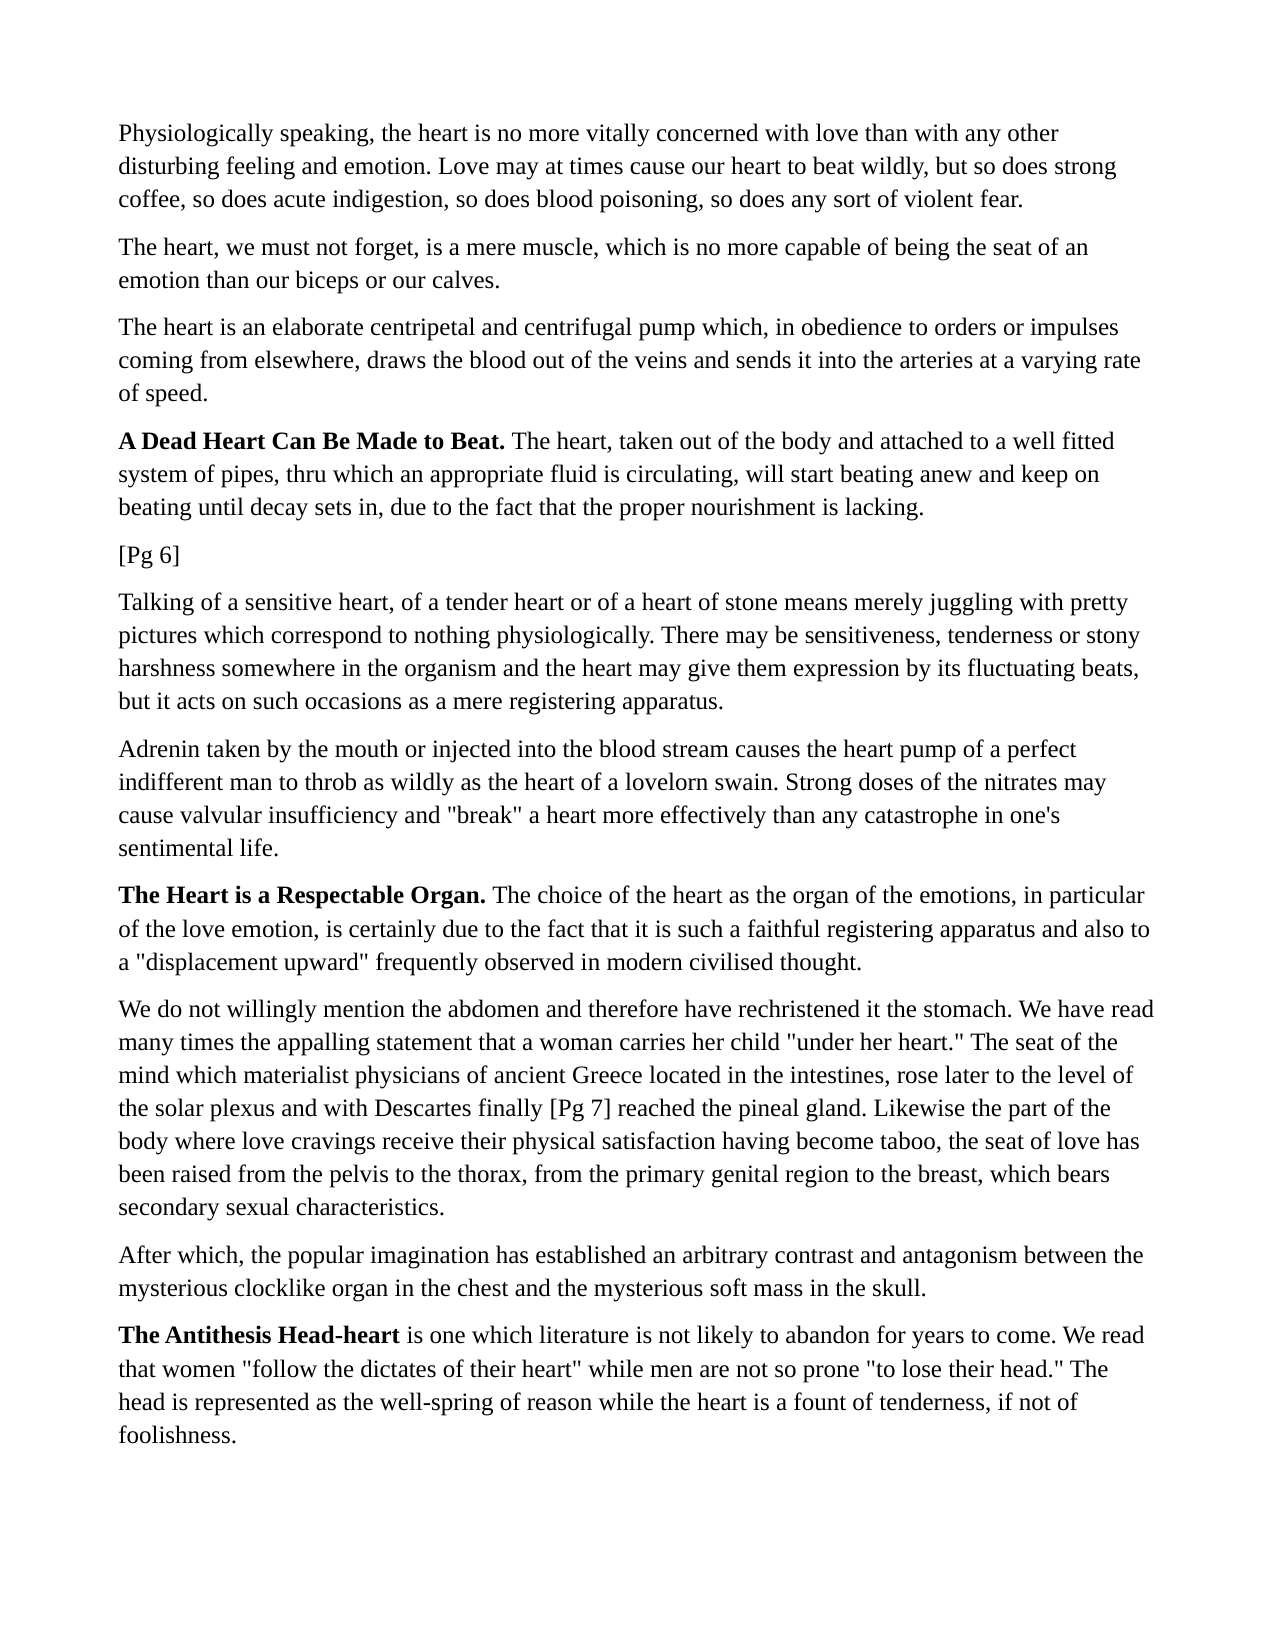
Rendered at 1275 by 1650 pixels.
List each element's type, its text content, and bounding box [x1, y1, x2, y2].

text After which, the popular imagination has established an arbitrary contrast and antagonism between the mysterious clocklike organ in the chest and the mysterious soft mass in the skull. [118, 1240, 1157, 1302]
text Physiologically speaking, the heart is no more vitally concerned with love than with any other disturbing feeling and emotion. Love may at times cause our heart to beat wildly, but so does strong coffee, so does acute indigestion, so does blood poisoning, so does any sort of violent fear. [118, 118, 1157, 213]
text The heart, we must not forget, is a mere muscle, which is no more capable of being the seat of an emotion than our biceps or our calves. [118, 232, 1157, 293]
text Talking of a sensitive heart, of a tender heart or of a heart of stone means merely juggling with pretty pictures which correspond to nothing physiologically. There may be sensitiveness, tenderness or stony harshness somewhere in the organism and the heart may give them expression by its fluctuating beats, but it acts on such occasions as a mere registering apparatus. [118, 587, 1157, 715]
text The Antithesis Head-heart is one which literature is not likely to abandon for years to come. We read that women "follow the dictates of their heart" while men are not so prone "to lose their head." The head is represented as the well-spring of reason while the heart is a fount of tenderness, if not of foolishness. [118, 1321, 1157, 1448]
text Adrenin taken by the mouth or injected into the blood stream causes the heart pump of a perfect indifferent man to throb as wildly as the heart of a lovelorn swain. Strong doses of the nitrates may cause valvular insufficiency and "break" a heart more effectively than any catastrophe in one's sentimental life. [118, 734, 1157, 862]
text We do not willingly mention the abdomen and therefore have rechristened it the stomach. We have read many times the appalling statement that a woman carries her child "under her heart." The seat of the mind which materialist physicians of ancient Greece located in the intestines, rose later to the level of the solar plexus and with Descartes finally [Pg 7] reached the pineal gland. Likewise the part of the body where love cravings receive their physical satisfaction having become taboo, the seat of love has been raised from the pelvis to the thorax, from the primary genital region to the breast, which bears secondary sexual characteristics. [118, 994, 1157, 1221]
text The heart is an elaborate centripetal and centrifugal pump which, in obedience to orders or impulses coming from elsewhere, draws the blood out of the veins and sends it into the arteries at a varying rate of speed. [118, 312, 1157, 407]
text [Pg 6] [118, 540, 1157, 568]
text The Heart is a Respectable Organ. The choice of the heart as the organ of the emotions, in particular of the love emotion, is certainly due to the fact that it is such a faithful registering apparatus and also to a "displacement upward" frequently observed in modern civilised thought. [118, 881, 1157, 975]
text A Dead Heart Can Be Made to Beat. The heart, taken out of the body and attached to a well fitted system of pipes, thru which an appropriate fluid is circulating, will start beating anew and keep on beating until decay sets in, due to the fact that the proper nourishment is lacking. [118, 426, 1157, 521]
